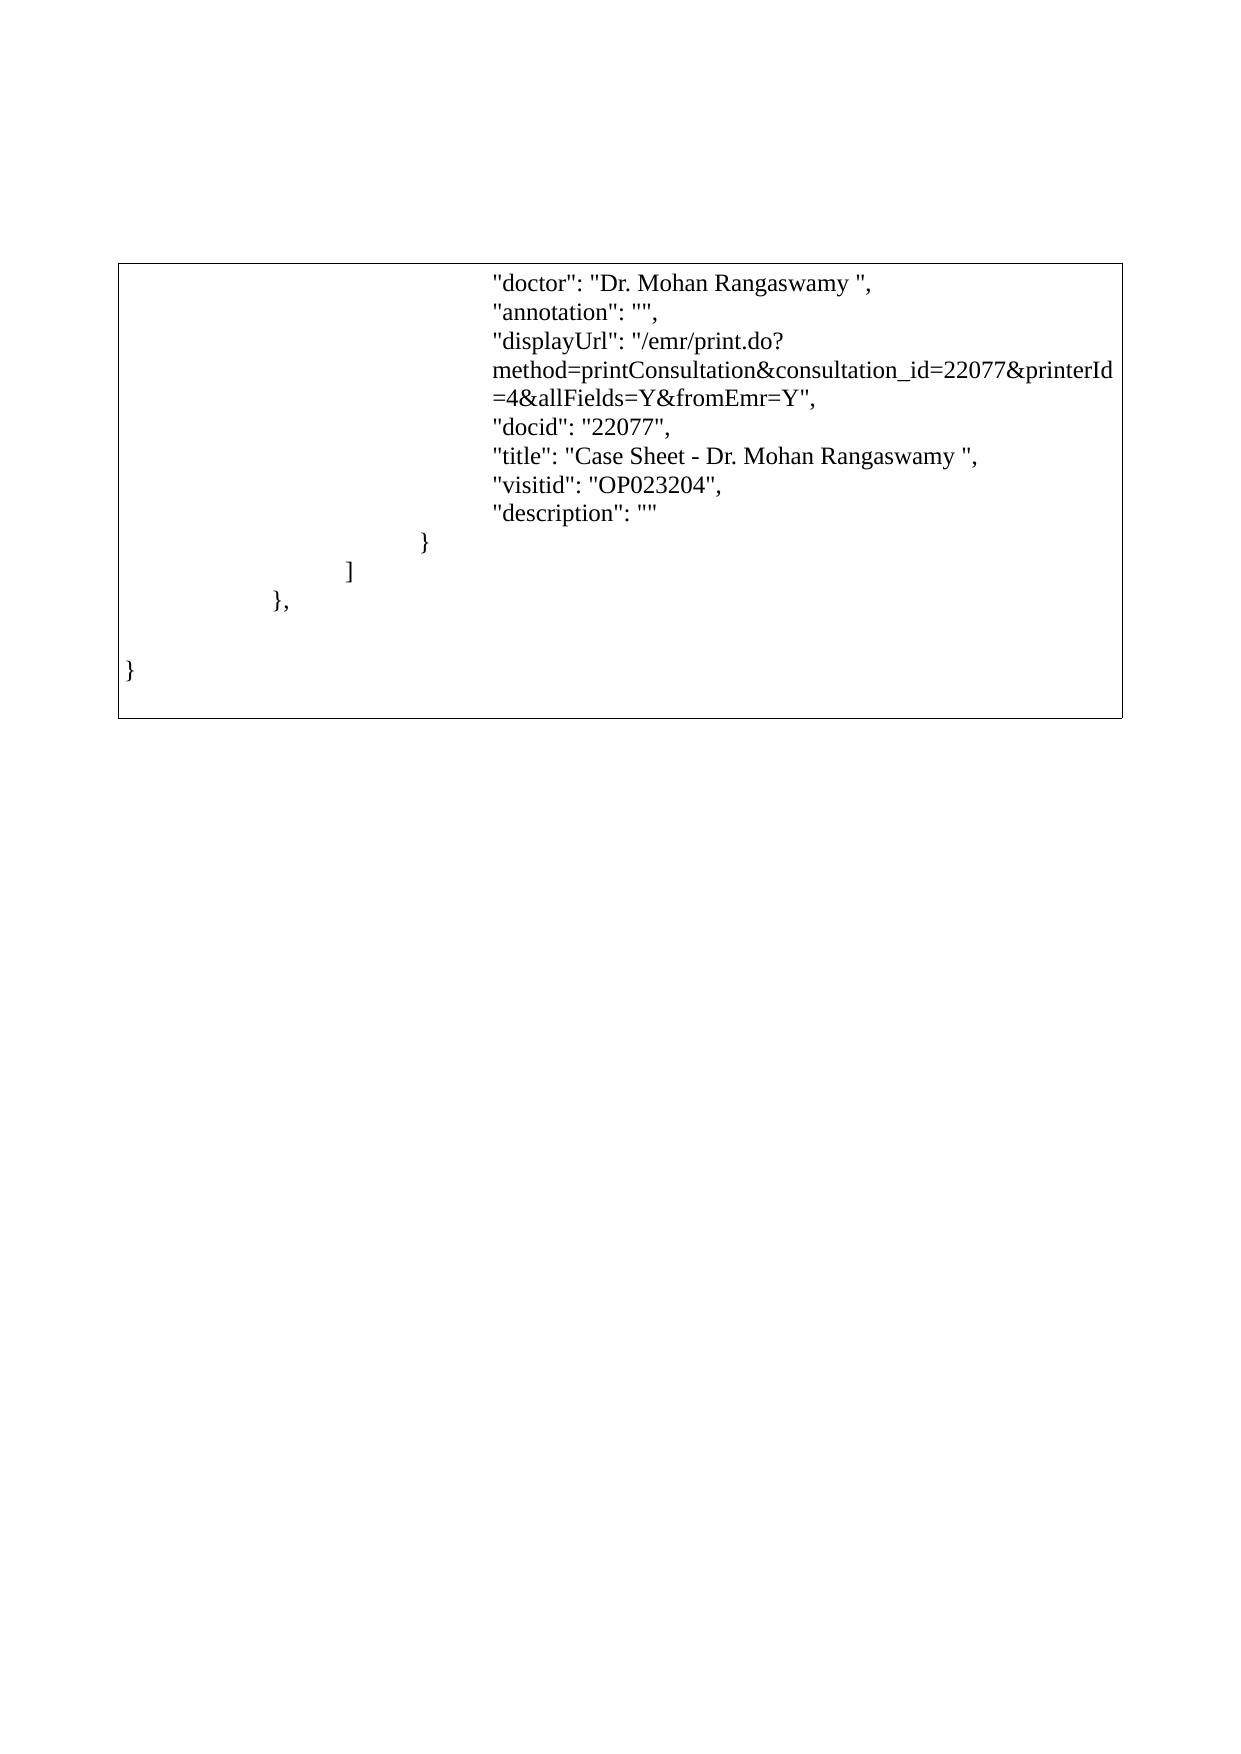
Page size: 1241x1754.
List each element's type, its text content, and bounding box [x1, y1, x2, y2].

table_cell "doctor": "Dr. Mohan Rangaswamy ", "annotation": "", "displayUrl": "/emr/print.do?method=printConsultation&consultation_id=22077&printerId=4&allFields=Y&fromEmr=Y", "docid": "22077", "title": "Case Sheet - Dr. Mohan Rangaswamy ", "visitid": "OP023204", "description": "" } ] }, } [119, 264, 1122, 718]
